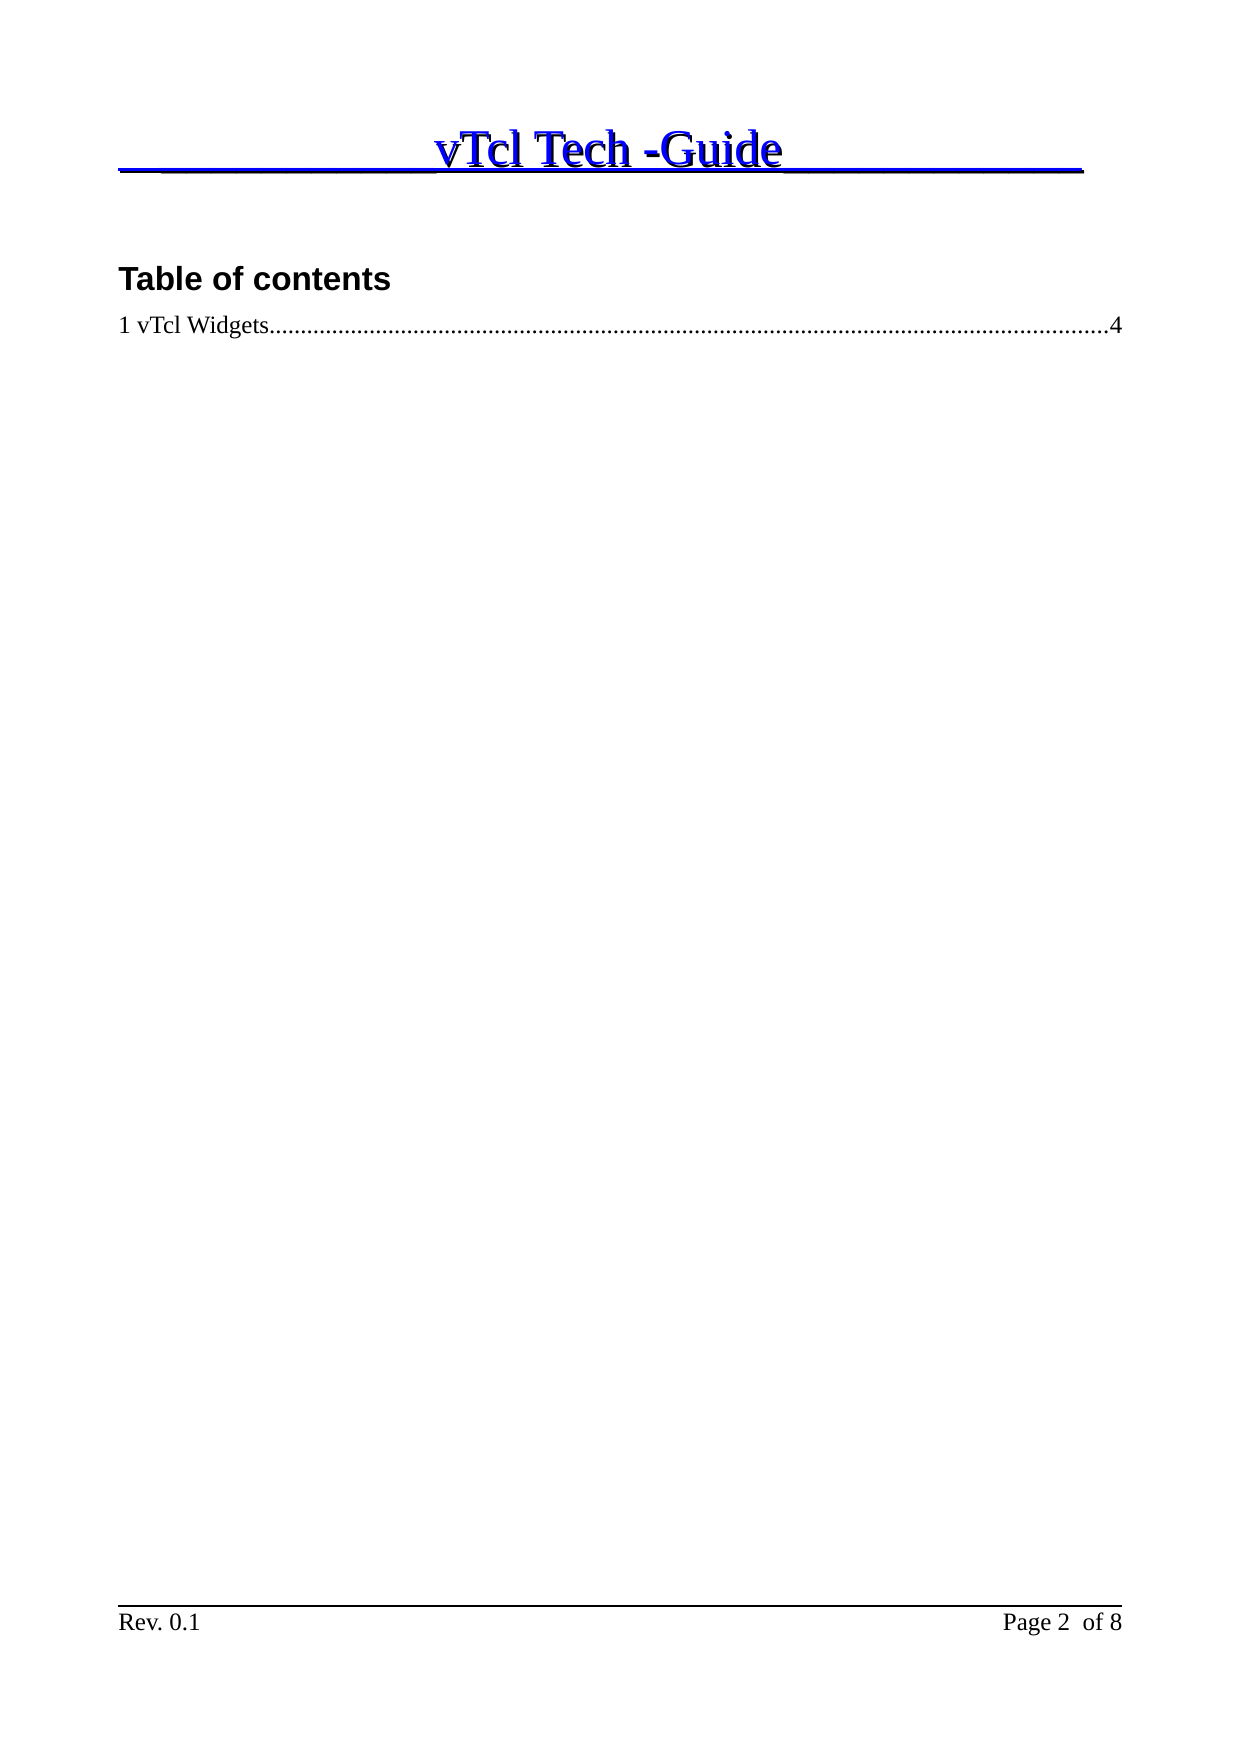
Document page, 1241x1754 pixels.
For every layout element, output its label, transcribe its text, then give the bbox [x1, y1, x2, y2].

text 1 vTcl Widgets 4 [118, 310, 1122, 338]
subtitle Table of contents [118, 259, 1122, 297]
